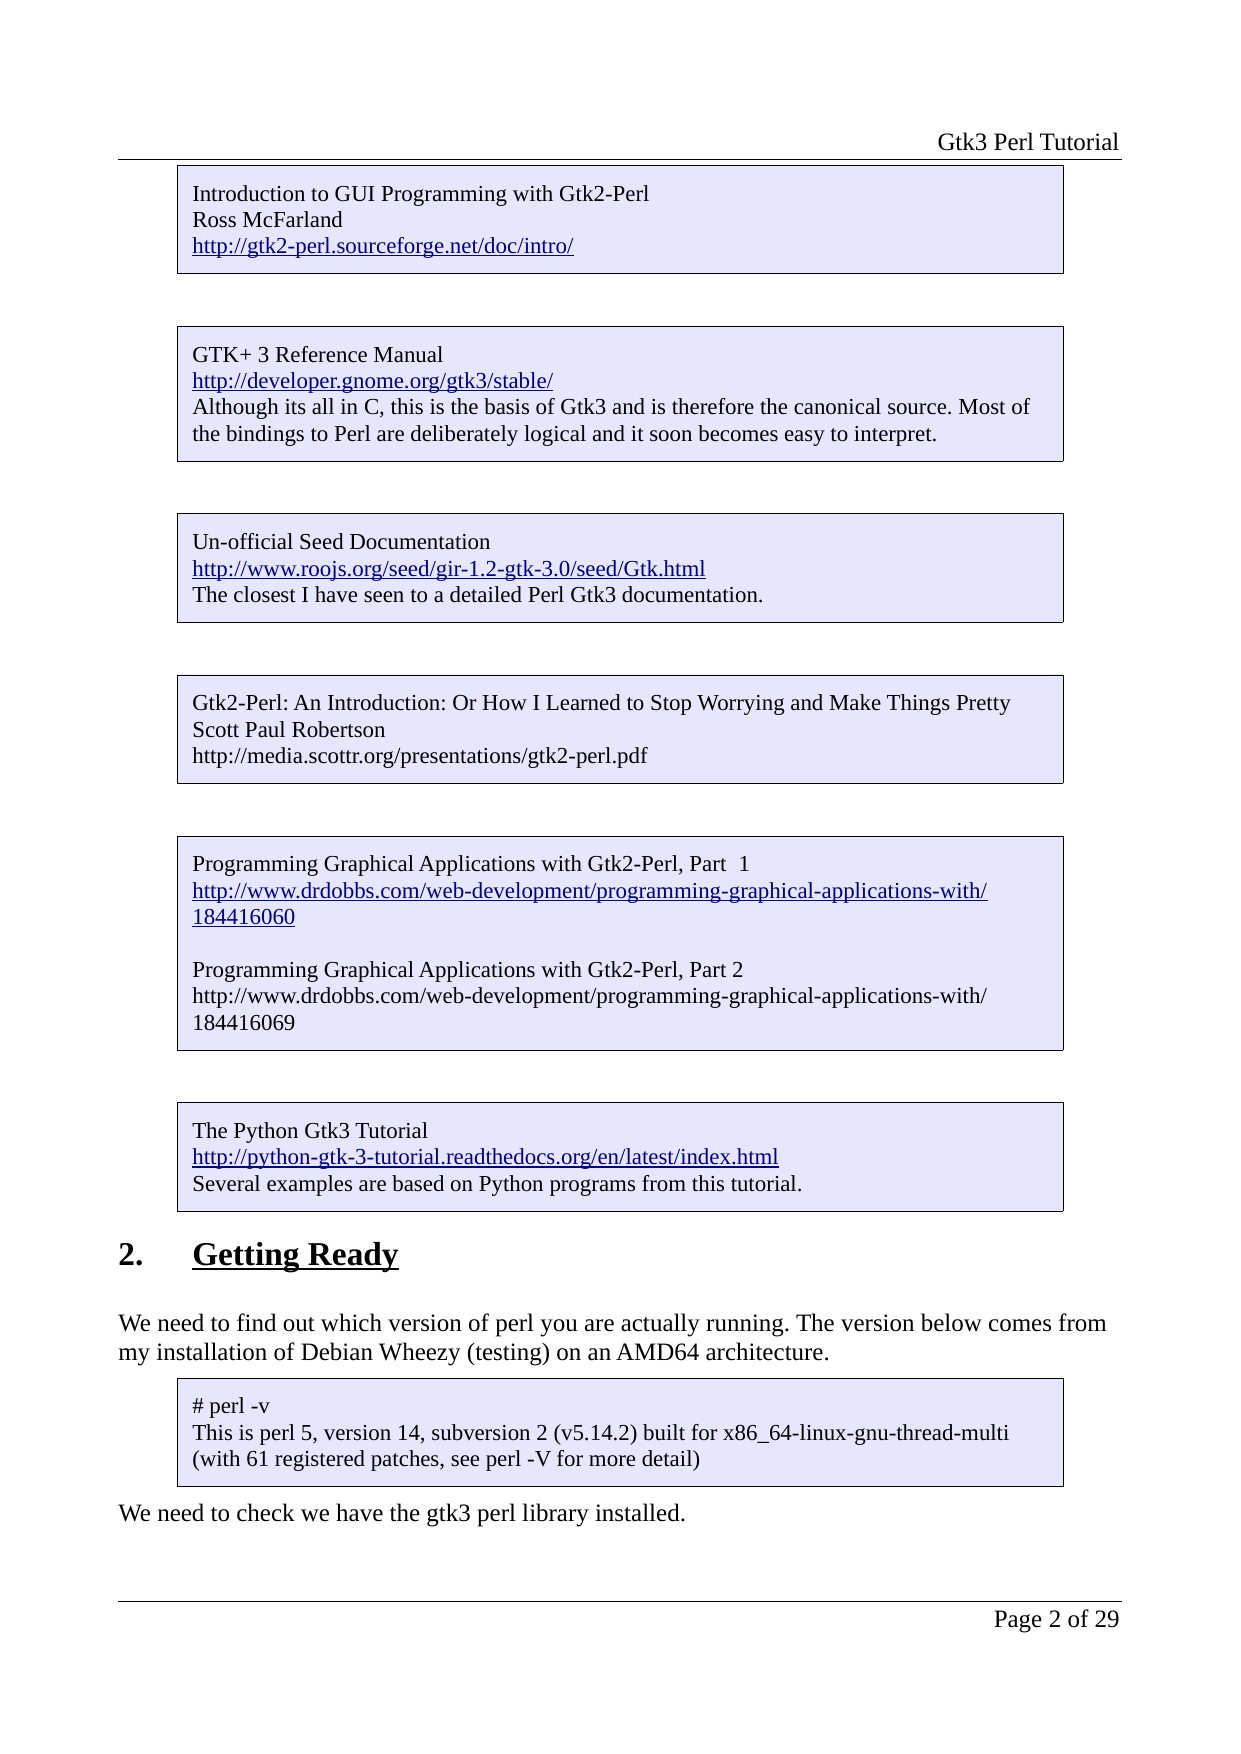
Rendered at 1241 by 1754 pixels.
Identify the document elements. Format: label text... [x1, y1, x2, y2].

text The Python Gtk3 Tutorial [178, 1103, 1063, 1128]
text The closest I have seen to a detailed Perl Gtk3 documentation. [178, 566, 1063, 622]
text We need to find out which version of perl you are actually running. The version below comes from my installation of Debian Wheezy (testing) on an AMD64 architecture. [118, 1308, 1122, 1366]
text GTK+ 3 Reference Manual [178, 327, 1063, 352]
text Although its all in C, this is the basis of Gtk3 and is therefore the canonical source. Most of the bindings to Perl are deliberately logical and it soon becomes easy to interpret. [178, 378, 1063, 461]
text Gtk2-Perl: An Introduction: Or How I Learned to Stop Worrying and Make Things Pretty [178, 676, 1063, 701]
text Programming Graphical Applications with Gtk2-Perl, Part 1 [178, 837, 1063, 862]
text http://python-gtk-3-tutorial.readthedocs.org/en/latest/index.html [178, 1128, 1063, 1155]
text # perl -v [178, 1379, 1063, 1404]
text Introduction to GUI Programming with Gtk2-Perl [178, 166, 1063, 191]
text http://media.scottr.org/presentations/gtk2-perl.pdf [178, 727, 1063, 783]
text http://www.drdobbs.com/web-development/programming-graphical-applications-with/184416069 [178, 967, 1063, 1050]
text Un-official Seed Documentation [178, 514, 1063, 540]
text http://developer.gnome.org/gtk3/stable/ [178, 352, 1063, 378]
text Programming Graphical Applications with Gtk2-Perl, Part 2 [178, 941, 1063, 967]
text Ross McFarland [178, 191, 1063, 217]
text http://www.drdobbs.com/web-development/programming-graphical-applications-with/184416060 [178, 862, 1063, 915]
text http://gtk2-perl.sourceforge.net/doc/intro/ [178, 217, 1063, 273]
subtitle Getting ready [118, 1235, 1122, 1273]
text Several examples are based on Python programs from this tutorial. [178, 1155, 1063, 1211]
text We need to check we have the gtk3 perl library installed. [118, 1498, 1122, 1527]
text http://www.roojs.org/seed/gir-1.2-gtk-3.0/seed/Gtk.html [178, 540, 1063, 566]
text This is perl 5, version 14, subversion 2 (v5.14.2) built for x86_64-linux-gnu-thread-multi (with 61 registered patches, see perl -V for more detail) [178, 1404, 1063, 1486]
text Scott Paul Robertson [178, 701, 1063, 727]
